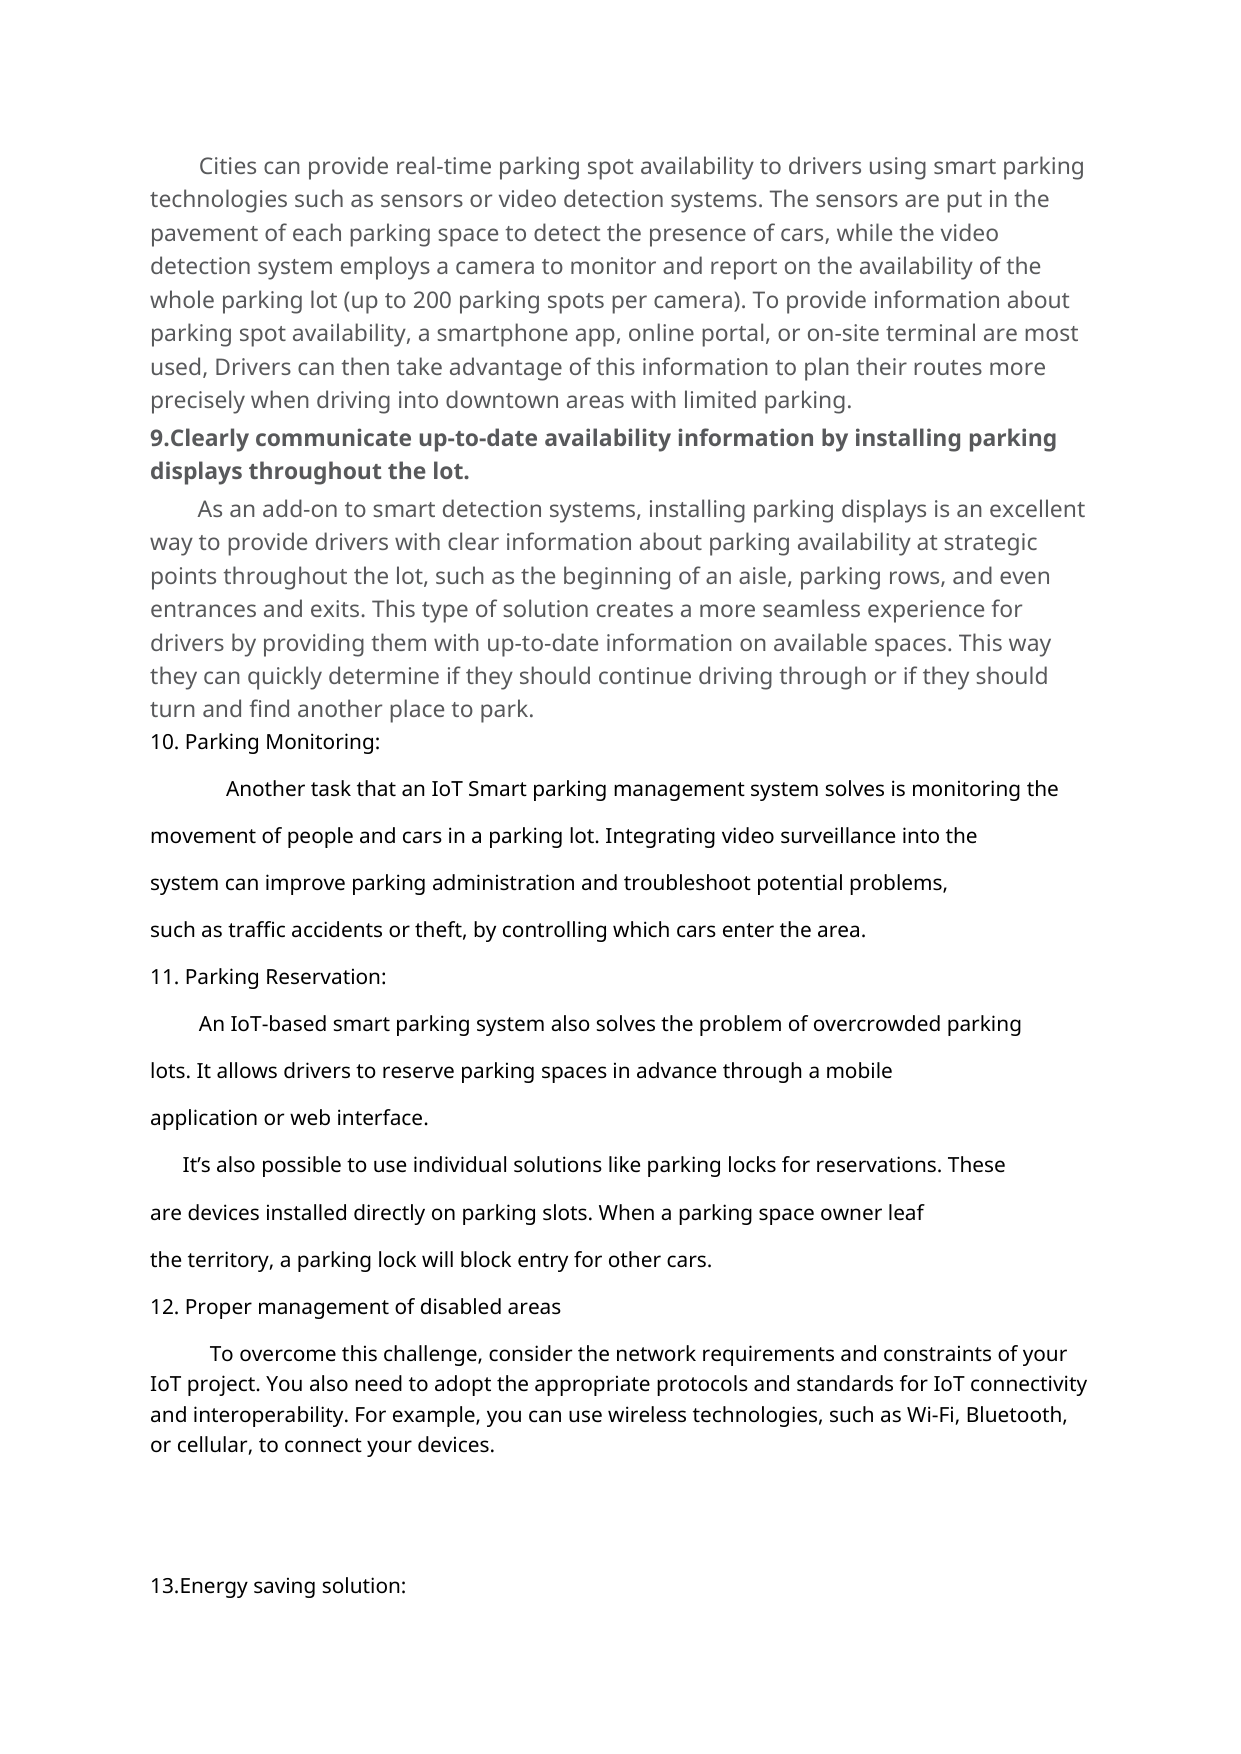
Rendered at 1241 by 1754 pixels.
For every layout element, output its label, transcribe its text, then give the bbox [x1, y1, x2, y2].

text system can improve parking administration and troubleshoot potential problems, [150, 868, 1090, 896]
text 10. Parking Monitoring: [150, 727, 1090, 755]
text To overcome this challenge, consider the network requirements and constraints of your IoT project. You also need to adopt the appropriate protocols and standards for IoT connectivity and interoperability. For example, you can use wireless technologies, such as Wi-Fi, Bluetooth, or cellular, to connect your devices. [150, 1339, 1090, 1458]
text 11. Parking Reservation: [150, 962, 1090, 991]
subtitle 9.Clearly communicate up-to-date availability information by installing parking displays throughout the lot. [150, 422, 1090, 486]
text Another task that an IoT Smart parking management system solves is monitoring the [150, 774, 1090, 802]
text 13.Energy saving solution: [150, 1571, 1090, 1600]
text lots. It allows drivers to reserve parking spaces in advance through a mobile [150, 1056, 1090, 1085]
text movement of people and cars in a parking lot. Integrating video surveillance into the [150, 821, 1090, 849]
text application or web interface. [150, 1103, 1090, 1132]
text It’s also possible to use individual solutions like parking locks for reservations. These [150, 1151, 1090, 1179]
text An IoT-based smart parking system also solves the problem of overcrowded parking [150, 1009, 1090, 1038]
subtitle As an add-on to smart detection systems, installing parking displays is an excellent way to provide drivers with clear information about parking availability at strategic points throughout the lot, such as the beginning of an aisle, parking rows, and even entrances and exits. This type of solution creates a more seamless experience for drivers by providing them with up-to-date information on available spaces. This way they can quickly determine if they should continue driving through or if they should turn and find another place to park. [150, 493, 1090, 724]
text the territory, a parking lock will block entry for other cars. [150, 1245, 1090, 1273]
subtitle Cities can provide real-time parking spot availability to drivers using smart parking technologies such as sensors or video detection systems. The sensors are put in the pavement of each parking space to detect the presence of cars, while the video detection system employs a camera to monitor and report on the availability of the whole parking lot (up to 200 parking spots per camera). To provide information about parking spot availability, a smartphone app, online portal, or on-site terminal are most used, Drivers can then take advantage of this information to plan their routes more precisely when driving into downtown areas with limited parking. [150, 150, 1090, 415]
text 12. Proper management of disabled areas [150, 1292, 1090, 1320]
text such as traffic accidents or theft, by controlling which cars enter the area. [150, 915, 1090, 943]
text are devices installed directly on parking slots. When a parking space owner leaf [150, 1198, 1090, 1226]
